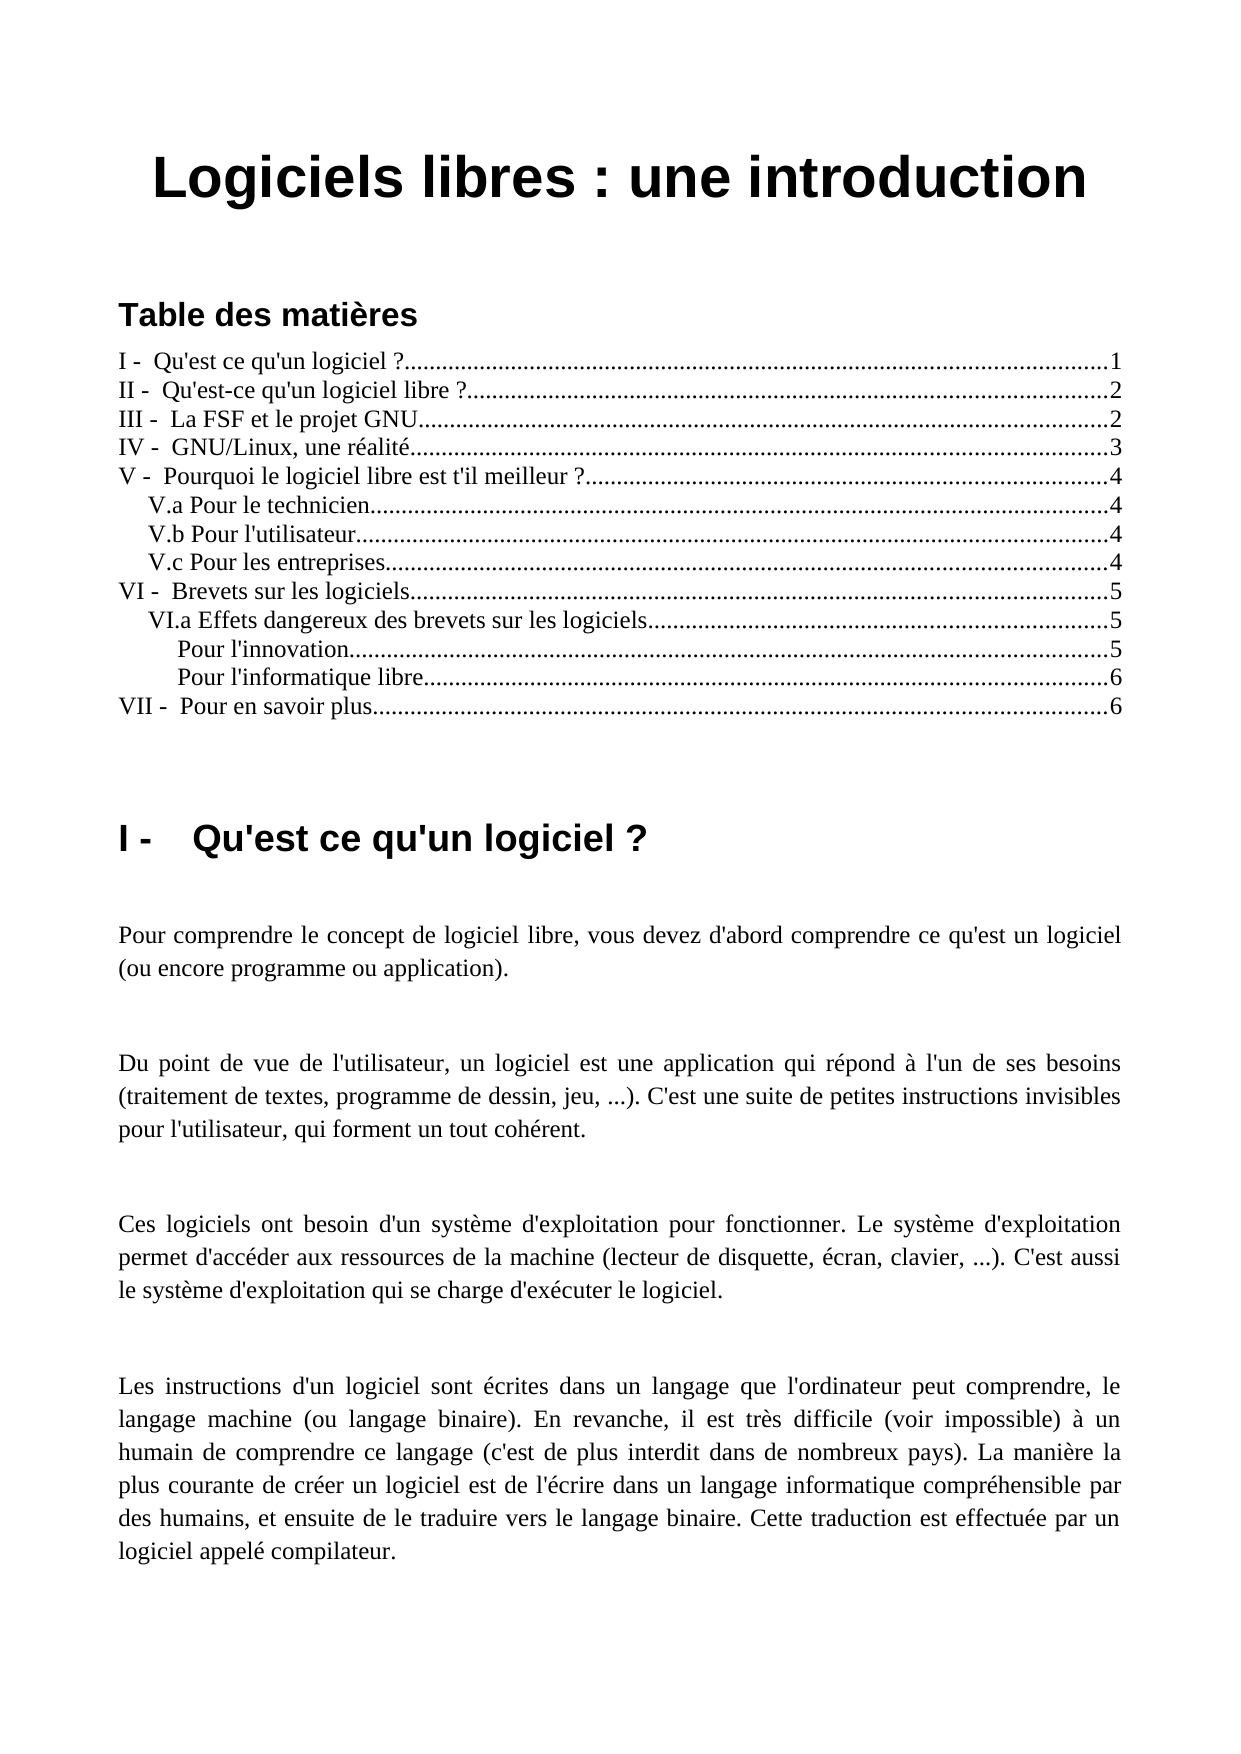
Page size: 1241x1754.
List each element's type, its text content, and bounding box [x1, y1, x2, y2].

text Du point de vue de l'utilisateur, un logiciel est une application qui répond à l'un de ses besoins (traitement de textes, programme de dessin, jeu, ...). C'est une suite de petites instructions invisibles pour l'utilisateur, qui forment un tout cohérent. [118, 1048, 1122, 1143]
text Pour comprendre le concept de logiciel libre, vous devez d'abord comprendre ce qu'est un logiciel (ou encore programme ou application). [118, 920, 1122, 982]
text Pour l'informatique libre 6 [177, 662, 1122, 691]
text III - La FSF et le projet GNU 2 [118, 404, 1122, 432]
text Pour l'innovation 5 [177, 634, 1122, 662]
text IV - GNU/Linux, une réalité 3 [118, 432, 1122, 461]
subtitle Qu'est ce qu'un logiciel ? [118, 816, 1122, 860]
subtitle Table des matières [118, 295, 1122, 334]
text II - Qu'est-ce qu'un logiciel libre ? 2 [118, 375, 1122, 404]
title Logiciels libres : une introduction [118, 143, 1122, 210]
text VII - Pour en savoir plus 6 [118, 691, 1122, 720]
text V.a Pour le technicien 4 [148, 490, 1122, 519]
text VI - Brevets sur les logiciels 5 [118, 576, 1122, 605]
text V - Pourquoi le logiciel libre est t'il meilleur ? 4 [118, 461, 1122, 490]
text VI.a Effets dangereux des brevets sur les logiciels 5 [148, 605, 1122, 634]
text Ces logiciels ont besoin d'un système d'exploitation pour fonctionner. Le système d'exploitation permet d'accéder aux ressources de la machine (lecteur de disquette, écran, clavier, ...). C'est aussi le système d'exploitation qui se charge d'exécuter le logiciel. [118, 1209, 1122, 1304]
text V.c Pour les entreprises 4 [148, 547, 1122, 576]
text Les instructions d'un logiciel sont écrites dans un langage que l'ordinateur peut comprendre, le langage machine (ou langage binaire). En revanche, il est très difficile (voir impossible) à un humain de comprendre ce langage (c'est de plus interdit dans de nombreux pays). La manière la plus courante de créer un logiciel est de l'écrire dans un langage informatique compréhensible par des humains, et ensuite de le traduire vers le langage binaire. Cette traduction est effectuée par un logiciel appelé compilateur. [118, 1371, 1122, 1564]
text V.b Pour l'utilisateur 4 [148, 519, 1122, 547]
text I - Qu'est ce qu'un logiciel ? 1 [118, 346, 1122, 375]
